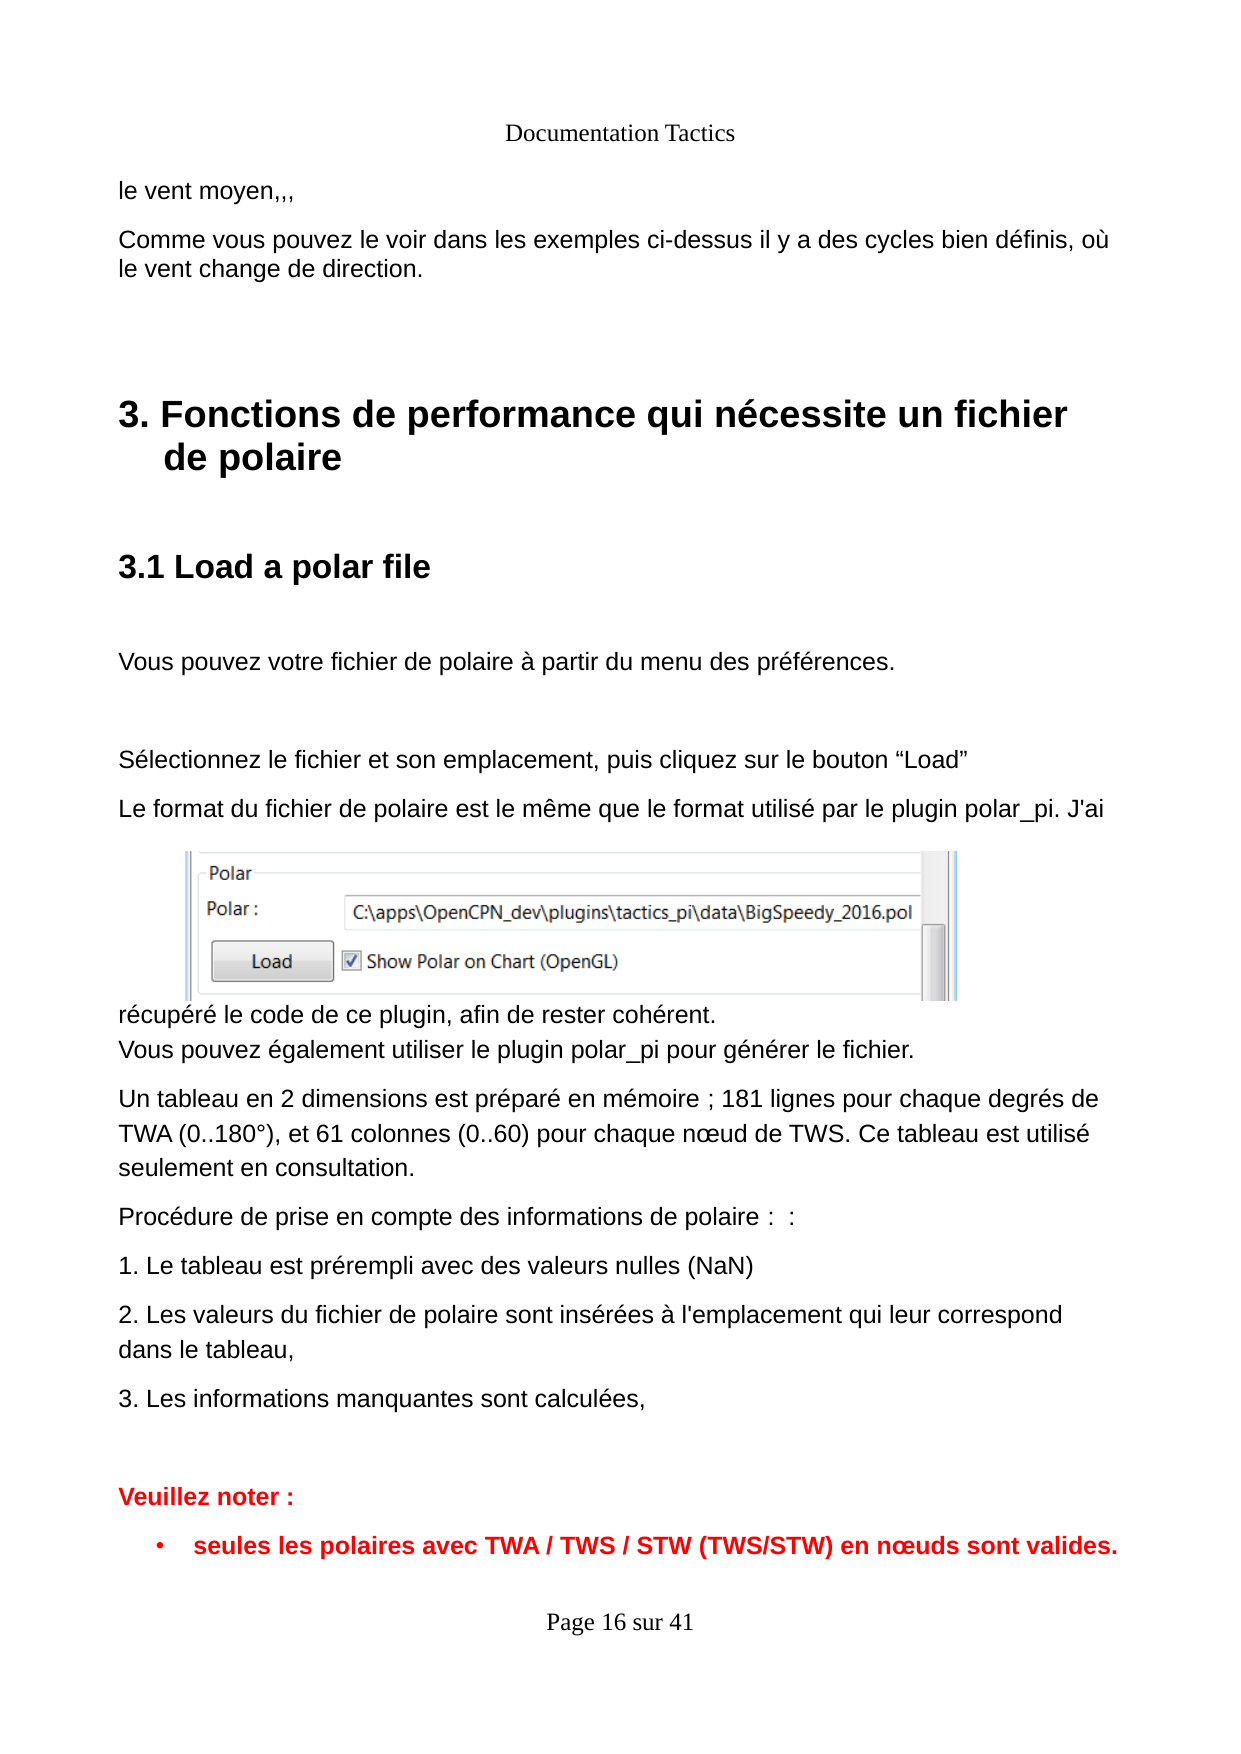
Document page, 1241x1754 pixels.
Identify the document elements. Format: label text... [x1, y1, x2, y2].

subtitle 3.1 Load a polar file [118, 547, 1122, 585]
text Comme vous pouvez le voir dans les exemples ci-dessus il y a des cycles bien définis, où le vent change de direction. [118, 225, 1122, 283]
text Procédure de prise en compte des informations de polaire : : [118, 1202, 1122, 1231]
list seules les polaires avec TWA / TWS / STW (TWS/STW) en nœuds sont valides. [156, 1531, 1122, 1560]
text 1. Le tableau est prérempli avec des valeurs nulles (NaN) [118, 1251, 1122, 1280]
text Veuillez noter : [118, 1482, 1122, 1511]
text Le format du fichier de polaire est le même que le format utilisé par le plugin polar_pi. J'ai récupéré le code de ce plugin, afin de rester cohérent. Vous pouvez également utiliser le plugin polar_pi pour générer le fichier. [118, 794, 1122, 1064]
text le vent moyen,,, [118, 176, 1122, 205]
text 3. Les informations manquantes sont calculées, [118, 1384, 1122, 1412]
text Vous pouvez votre fichier de polaire à partir du menu des préférences. [118, 647, 1122, 676]
text Un tableau en 2 dimensions est préparé en mémoire ; 181 lignes pour chaque degrés de TWA (0..180°), et 61 colonnes (0..60) pour chaque nœud de TWS. Ce tableau est utilisé seulement en consultation. [118, 1084, 1122, 1182]
text Sélectionnez le fichier et son emplacement, puis cliquez sur le bouton “Load” [118, 745, 1122, 774]
subtitle 3. Fonctions de performance qui nécessite un fichier de polaire [118, 391, 1122, 479]
picture [184, 851, 958, 1001]
text 2. Les valeurs du fichier de polaire sont insérées à l'emplacement qui leur correspond dans le tableau, [118, 1300, 1122, 1363]
